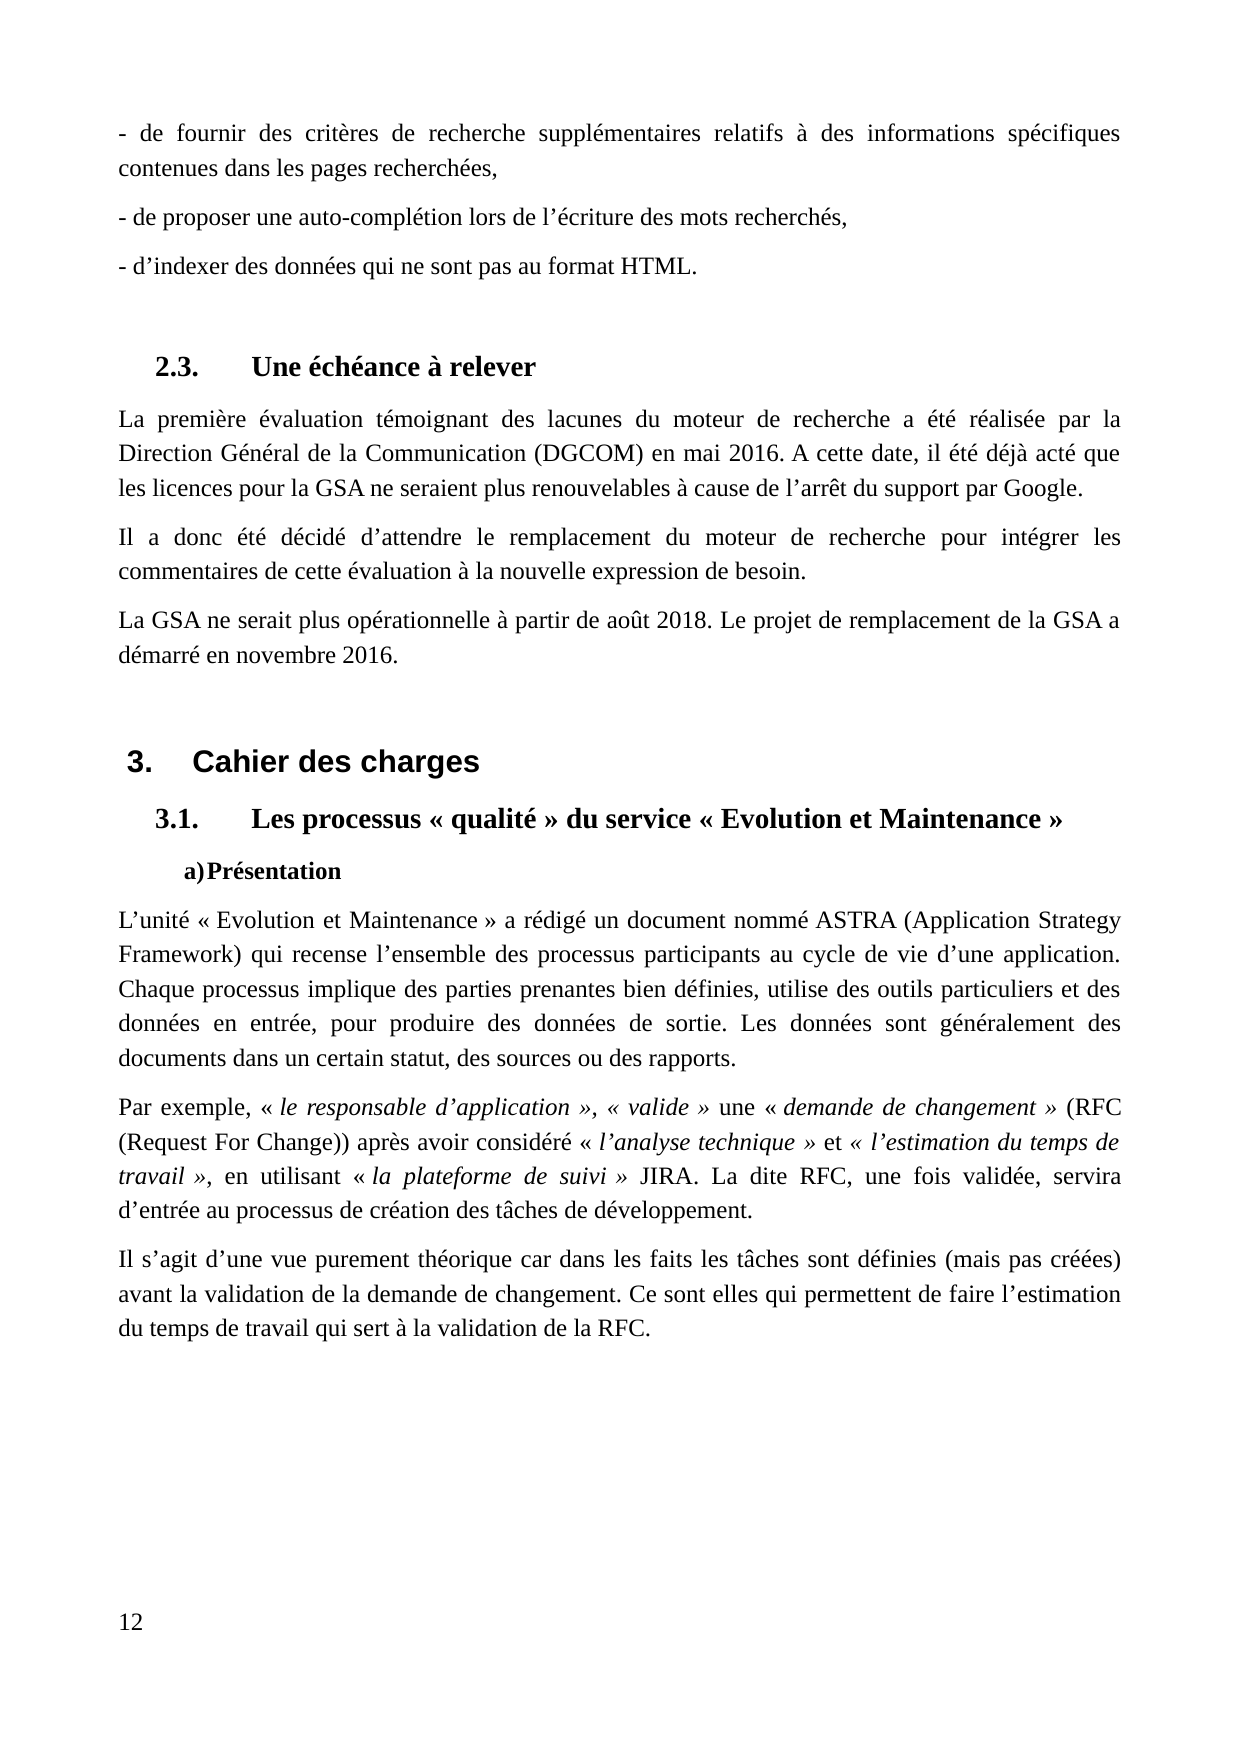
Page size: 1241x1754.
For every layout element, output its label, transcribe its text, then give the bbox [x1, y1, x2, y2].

text La première évaluation témoignant des lacunes du moteur de recherche a été réalisée par la Direction Général de la Communication (DGCOM) en mai 2016. A cette date, il été déjà acté que les licences pour la GSA ne seraient plus renouvelables à cause de l’arrêt du support par Google. [118, 404, 1122, 501]
subtitle Présentation [177, 856, 1122, 885]
subtitle Cahier des charges [118, 743, 1122, 779]
text - d’indexer des données qui ne sont pas au format HTML. [118, 251, 1122, 279]
text Par exemple, « le responsable d’application », « valide » une « demande de changement » (RFC (Request For Change)) après avoir considéré « l’analyse technique » et « l’estimation du temps de travail », en utilisant « la plateforme de suivi » JIRA. La dite RFC, une fois validée, servira d’entrée au processus de création des tâches de développement. [118, 1092, 1122, 1224]
text - de fournir des critères de recherche supplémentaires relatifs à des informations spécifiques contenues dans les pages recherchées, [118, 118, 1122, 181]
text Il s’agit d’une vue purement théorique car dans les faits les tâches sont définies (mais pas créées) avant la validation de la demande de changement. Ce sont elles qui permettent de faire l’estimation du temps de travail qui sert à la validation de la RFC. [118, 1244, 1122, 1342]
subtitle Les processus « qualité » du service « Evolution et Maintenance » [148, 801, 1122, 835]
text L’unité « Evolution et Maintenance » a rédigé un document nommé ASTRA (Application Strategy Framework) qui recense l’ensemble des processus participants au cycle de vie d’une application. Chaque processus implique des parties prenantes bien définies, utilise des outils particuliers et des données en entrée, pour produire des données de sortie. Les données sont généralement des documents dans un certain statut, des sources ou des rapports. [118, 905, 1122, 1072]
subtitle Une échéance à relever [148, 349, 1122, 382]
text - de proposer une auto-complétion lors de l’écriture des mots recherchés, [118, 202, 1122, 230]
text La GSA ne serait plus opérationnelle à partir de août 2018. Le projet de remplacement de la GSA a démarré en novembre 2016. [118, 605, 1122, 668]
text Il a donc été décidé d’attendre le remplacement du moteur de recherche pour intégrer les commentaires de cette évaluation à la nouvelle expression de besoin. [118, 522, 1122, 585]
